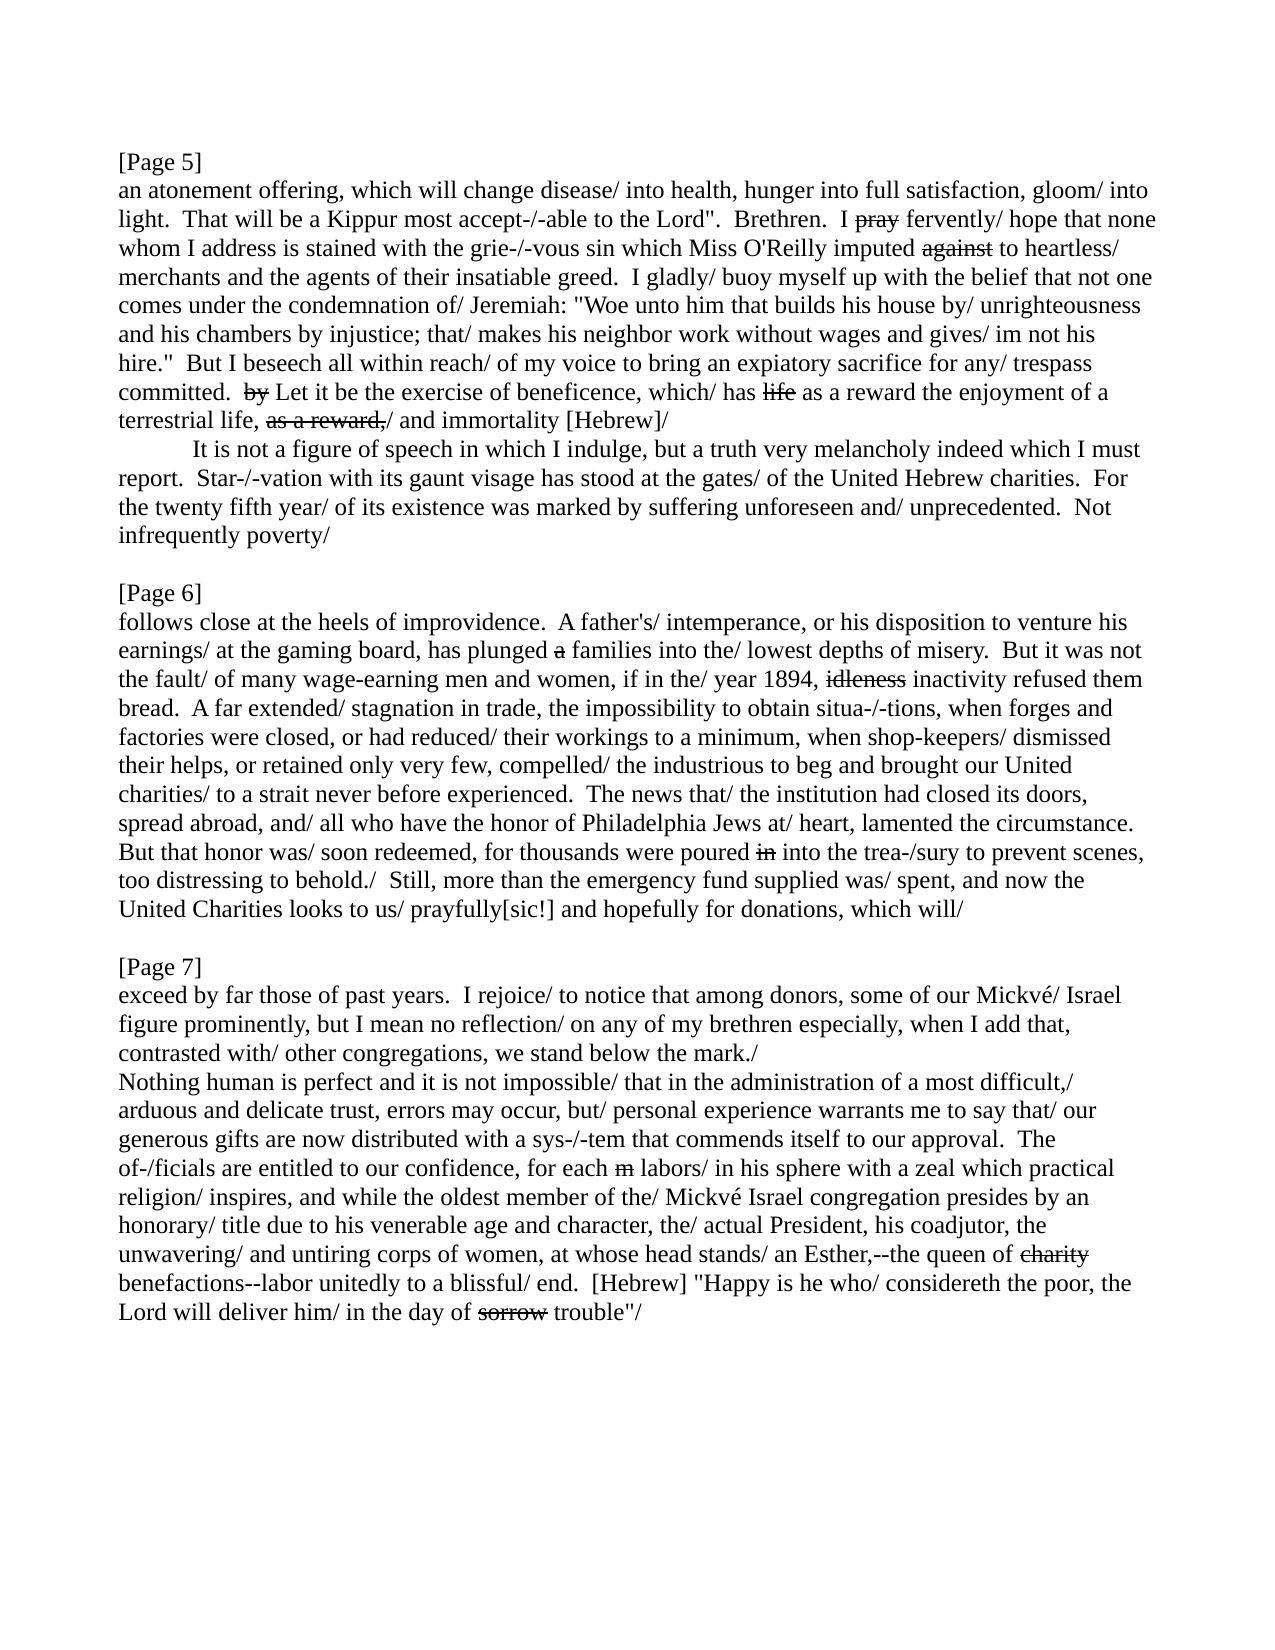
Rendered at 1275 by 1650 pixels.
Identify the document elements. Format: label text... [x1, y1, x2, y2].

text [Page 7] [118, 952, 1157, 981]
text exceed by far those of past years. I rejoice/ to notice that among donors, some of our Mickvé/ Israel figure prominently, but I mean no reflection/ on any of my brethren especially, when I add that, contrasted with/ other congregations, we stand below the mark./ [118, 981, 1157, 1067]
text Nothing human is perfect and it is not impossible/ that in the administration of a most difficult,/ arduous and delicate trust, errors may occur, but/ personal experience warrants me to say that/ our generous gifts are now distributed with a sys-/-tem that commends itself to our approval. The of-/ficials are entitled to our confidence, for each m labors/ in his sphere with a zeal which practical religion/ inspires, and while the oldest member of the/ Mickvé Israel congregation presides by an honorary/ title due to his venerable age and character, the/ actual President, his coadjutor, the unwavering/ and untiring corps of women, at whose head stands/ an Esther,--the queen of charity benefactions--labor unitedly to a blissful/ end. [Hebrew] "Happy is he who/ considereth the poor, the Lord will deliver him/ in the day of sorrow trouble"/ [118, 1067, 1157, 1326]
text follows close at the heels of improvidence. A father's/ intemperance, or his disposition to venture his earnings/ at the gaming board, has plunged a families into the/ lowest depths of misery. But it was not the fault/ of many wage-earning men and women, if in the/ year 1894, idleness inactivity refused them bread. A far extended/ stagnation in trade, the impossibility to obtain situa-/-tions, when forges and factories were closed, or had reduced/ their workings to a minimum, when shop-keepers/ dismissed their helps, or retained only very few, compelled/ the industrious to beg and brought our United charities/ to a strait never before experienced. The news that/ the institution had closed its doors, spread abroad, and/ all who have the honor of Philadelphia Jews at/ heart, lamented the circumstance. But that honor was/ soon redeemed, for thousands were poured in into the trea-/sury to prevent scenes, too distressing to behold./ Still, more than the emergency fund supplied was/ spent, and now the United Charities looks to us/ prayfully[sic!] and hopefully for donations, which will/ [118, 607, 1157, 923]
text It is not a figure of speech in which I indulge, but a truth very melancholy indeed which I must report. Star-/-vation with its gaunt visage has stood at the gates/ of the United Hebrew charities. For the twenty fifth year/ of its existence was marked by suffering unforeseen and/ unprecedented. Not infrequently poverty/ [118, 434, 1157, 549]
text [Page 6] [118, 578, 1157, 607]
text an atonement offering, which will change disease/ into health, hunger into full satisfaction, gloom/ into light. That will be a Kippur most accept-/-able to the Lord". Brethren. I pray fervently/ hope that none whom I address is stained with the grie-/-vous sin which Miss O'Reilly imputed against to heartless/ merchants and the agents of their insatiable greed. I gladly/ buoy myself up with the belief that not one comes under the condemnation of/ Jeremiah: "Woe unto him that builds his house by/ unrighteousness and his chambers by injustice; that/ makes his neighbor work without wages and gives/ im not his hire." But I beseech all within reach/ of my voice to bring an expiatory sacrifice for any/ trespass committed. by Let it be the exercise of beneficence, which/ has life as a reward the enjoyment of a terrestrial life, as a reward,/ and immortality [Hebrew]/ [118, 176, 1157, 434]
text [Page 5] [118, 147, 1157, 176]
